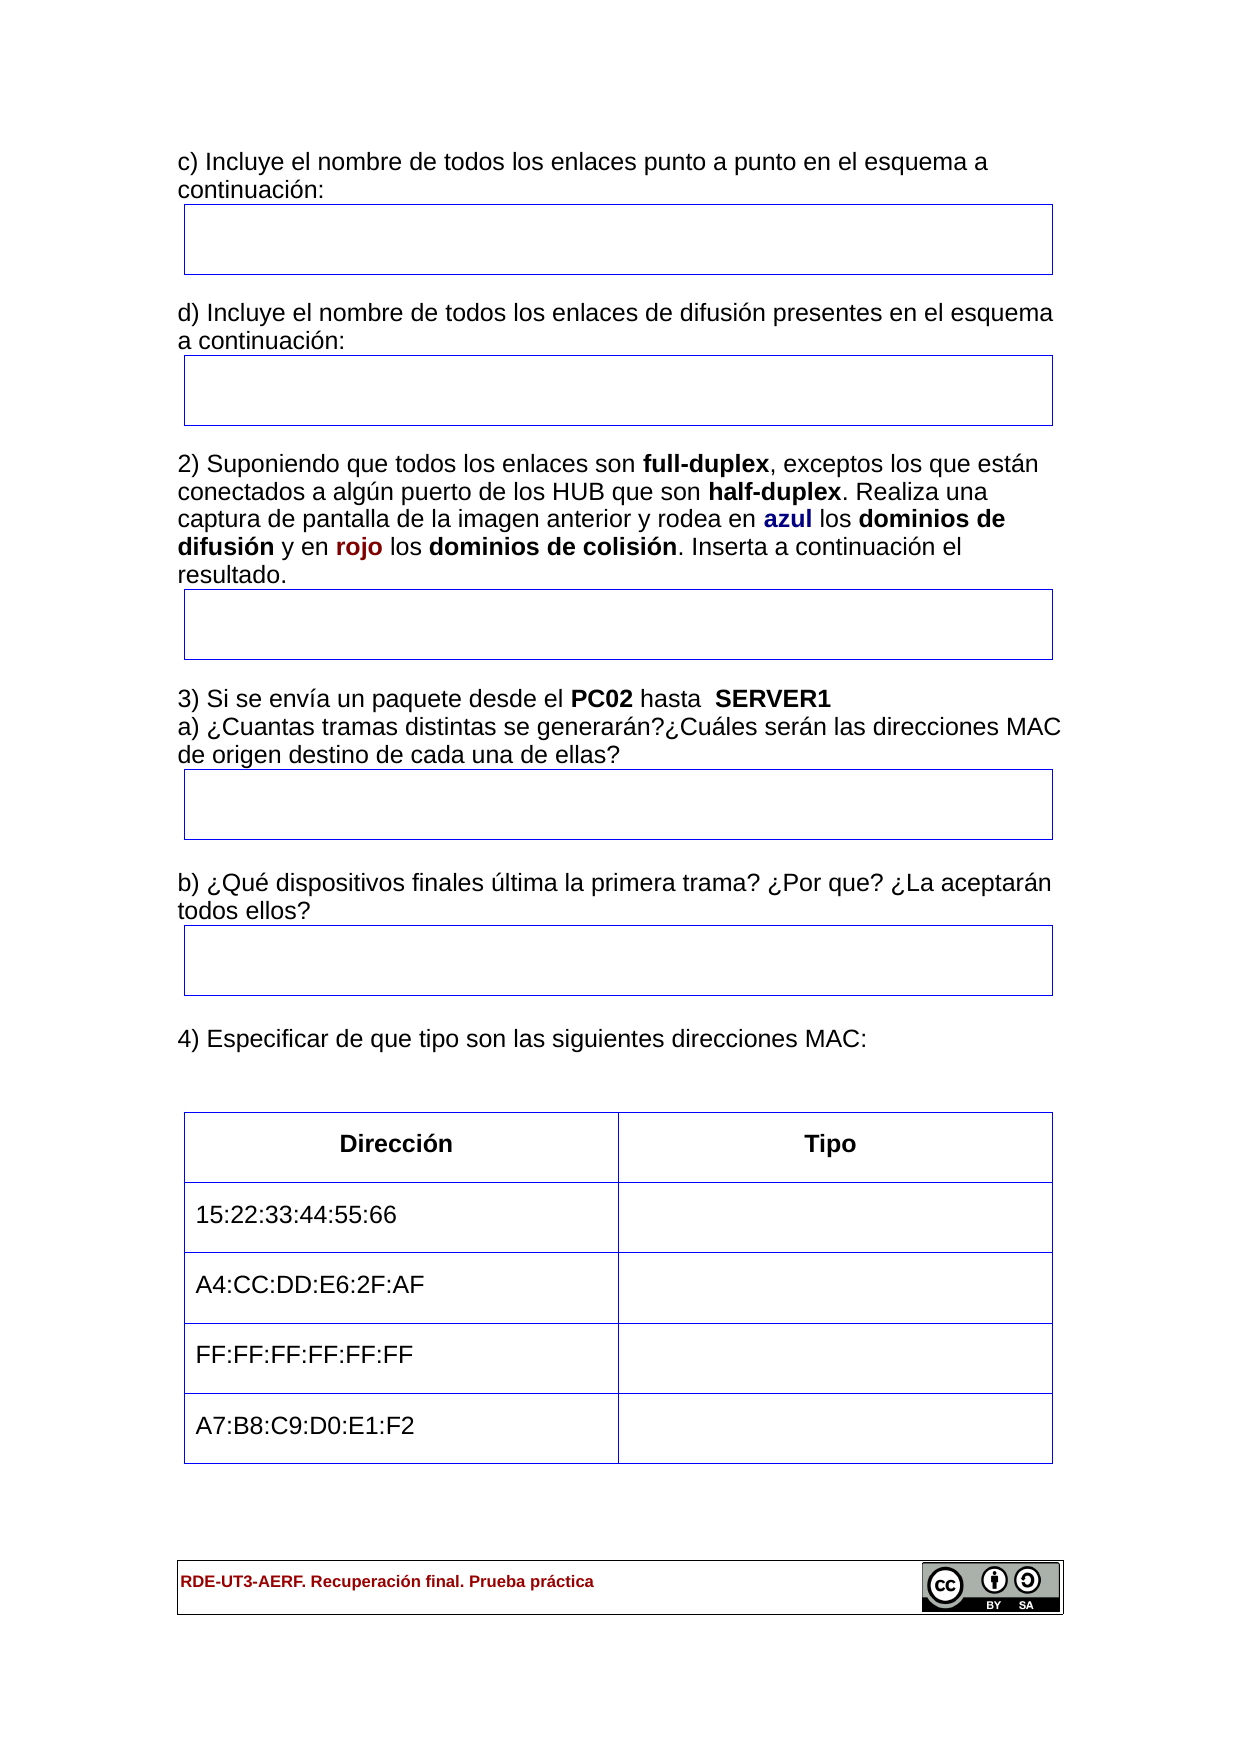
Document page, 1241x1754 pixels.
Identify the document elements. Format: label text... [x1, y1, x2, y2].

table_cell [619, 1394, 1052, 1463]
table_header [185, 205, 1052, 274]
table_header Dirección [185, 1113, 618, 1182]
table_header [185, 770, 1052, 839]
table_header [185, 356, 1052, 425]
table_cell [619, 1324, 1052, 1393]
text 3) Si se envía un paquete desde el PC02 hasta SERVER1 [177, 685, 1063, 713]
table_cell FF:FF:FF:FF:FF:FF [185, 1324, 618, 1393]
text d) Incluye el nombre de todos los enlaces de difusión presentes en el esquema a continuación: [177, 299, 1063, 355]
table_cell [619, 1183, 1052, 1252]
table_cell A7:B8:C9:D0:E1:F2 [185, 1394, 618, 1463]
text c) Incluye el nombre de todos los enlaces punto a punto en el esquema a continuación: [177, 148, 1063, 203]
picture [922, 1562, 1060, 1612]
text 4) Especificar de que tipo son las siguientes direcciones MAC: [177, 1025, 1063, 1053]
table_header Tipo [619, 1113, 1052, 1182]
text 2) Suponiendo que todos los enlaces son full-duplex, exceptos los que están conectados a algún puerto de los HUB que son half-duplex. Realiza una captura de pantalla de la imagen anterior y rodea en azul los dominios de difusión y en rojo los dominios de colisión. Inserta a continuación el resultado. [177, 449, 1063, 589]
table_cell A4:CC:DD:E6:2F:AF [185, 1253, 618, 1322]
text b) ¿Qué dispositivos finales última la primera trama? ¿Por que? ¿La aceptarán todos ellos? [177, 869, 1063, 925]
table_header [185, 926, 1052, 995]
text a) ¿Cuantas tramas distintas se generarán?¿Cuáles serán las direcciones MAC de origen destino de cada una de ellas? [177, 713, 1063, 768]
table_cell [619, 1253, 1052, 1322]
table_cell 15:22:33:44:55:66 [185, 1183, 618, 1252]
table_header [185, 590, 1052, 659]
